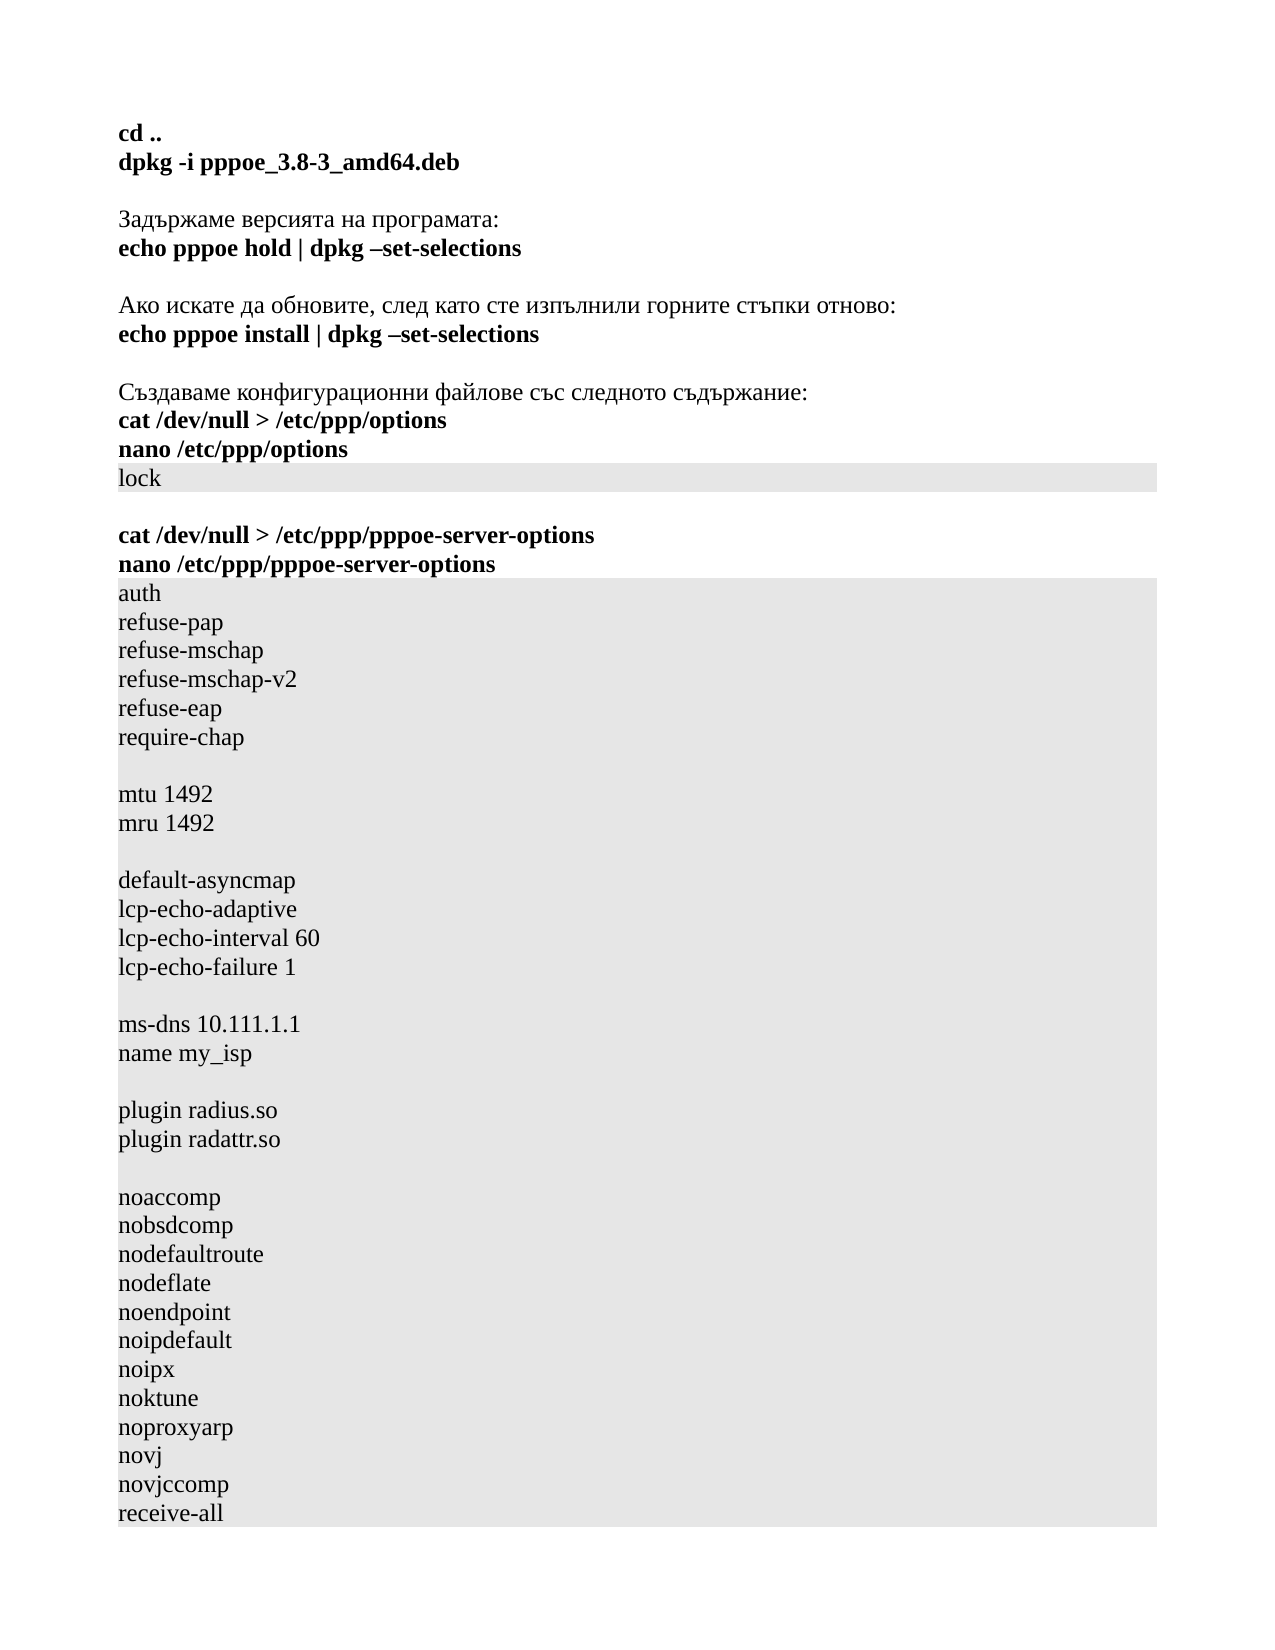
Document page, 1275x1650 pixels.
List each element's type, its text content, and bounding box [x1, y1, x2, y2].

text lock [118, 463, 1157, 492]
text refuse-eap [118, 693, 1157, 722]
text receive-all [118, 1498, 1157, 1527]
text auth [118, 578, 1157, 607]
text name my_isp [118, 1038, 1157, 1067]
text Създаваме конфигурационни файлове със следното съдържание: [118, 377, 1157, 406]
text refuse-pap [118, 607, 1157, 636]
text lcp-echo-adaptive [118, 894, 1157, 923]
text nodefaultroute [118, 1239, 1157, 1268]
text nano /etc/ppp/pppoe-server-options [118, 549, 1157, 578]
text echo pppoe hold | dpkg –set-selections [118, 233, 1157, 262]
text noktune [118, 1383, 1157, 1412]
text mtu 1492 [118, 779, 1157, 808]
text nodeflate [118, 1268, 1157, 1297]
text plugin radius.so [118, 1096, 1157, 1124]
text noipdefault [118, 1326, 1157, 1354]
text echo pppoe install | dpkg –set-selections [118, 319, 1157, 348]
text ms-dns 10.111.1.1 [118, 1009, 1157, 1038]
text dpkg -i pppoe_3.8-3_amd64.deb [118, 147, 1157, 176]
text nano /etc/ppp/options [118, 434, 1157, 463]
text refuse-mschap-v2 [118, 664, 1157, 693]
text cd .. [118, 118, 1157, 147]
text novjccomp [118, 1469, 1157, 1498]
text mru 1492 [118, 808, 1157, 837]
text lcp-echo-failure 1 [118, 952, 1157, 981]
text cat /dev/null > /etc/ppp/options [118, 406, 1157, 434]
text require-chap [118, 722, 1157, 751]
text refuse-mschap [118, 636, 1157, 664]
text cat /dev/null > /etc/ppp/pppoe-server-options [118, 521, 1157, 549]
text novj [118, 1441, 1157, 1469]
text noipx [118, 1354, 1157, 1383]
text noproxyarp [118, 1412, 1157, 1441]
text nobsdcomp [118, 1211, 1157, 1239]
text Задържаме версията на програмата: [118, 204, 1157, 233]
text lcp-echo-interval 60 [118, 923, 1157, 952]
text plugin radattr.so [118, 1124, 1157, 1153]
text default-asyncmap [118, 866, 1157, 894]
text noendpoint [118, 1297, 1157, 1326]
text Ако искате да обновите, след като сте изпълнили горните стъпки отново: [118, 291, 1157, 319]
text noaccomp [118, 1182, 1157, 1211]
